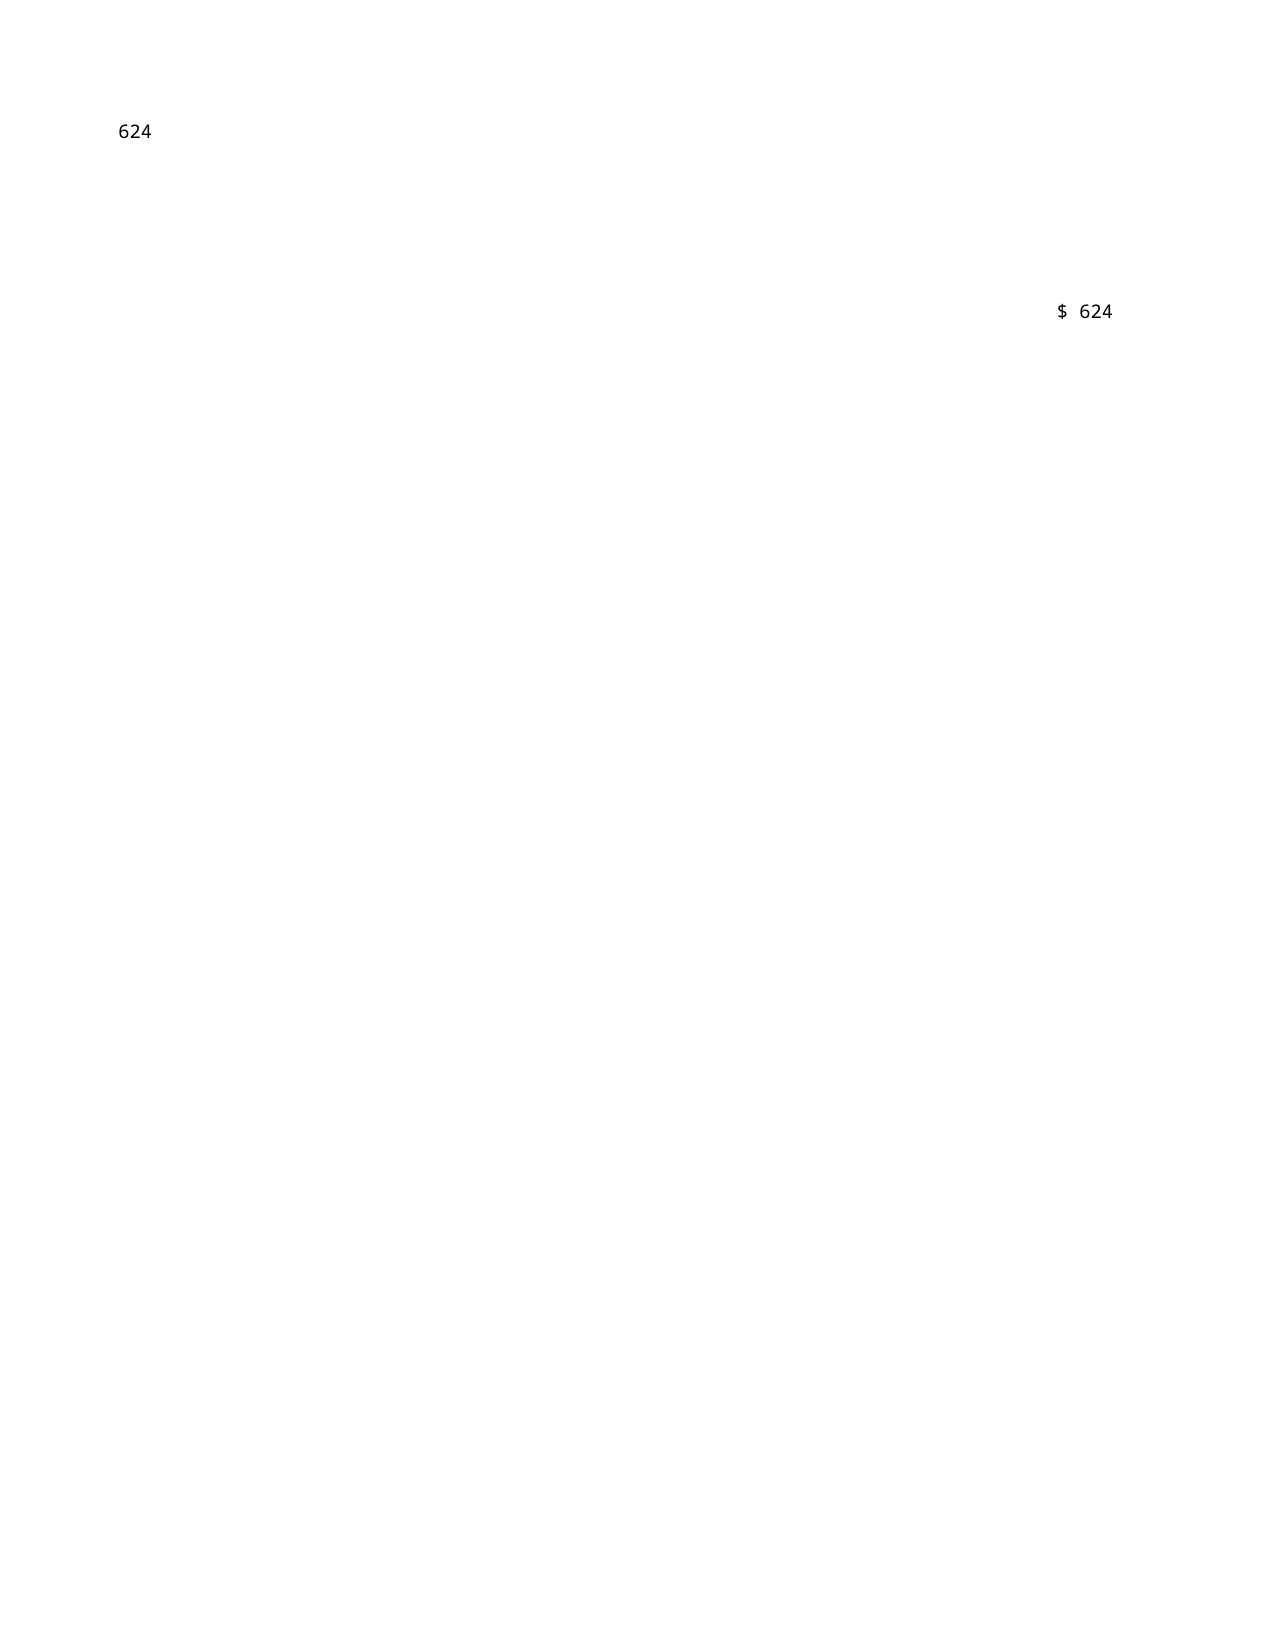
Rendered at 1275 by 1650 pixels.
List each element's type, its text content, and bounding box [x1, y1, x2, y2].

text $ 624 [118, 298, 1252, 324]
text 624 [118, 118, 1252, 144]
